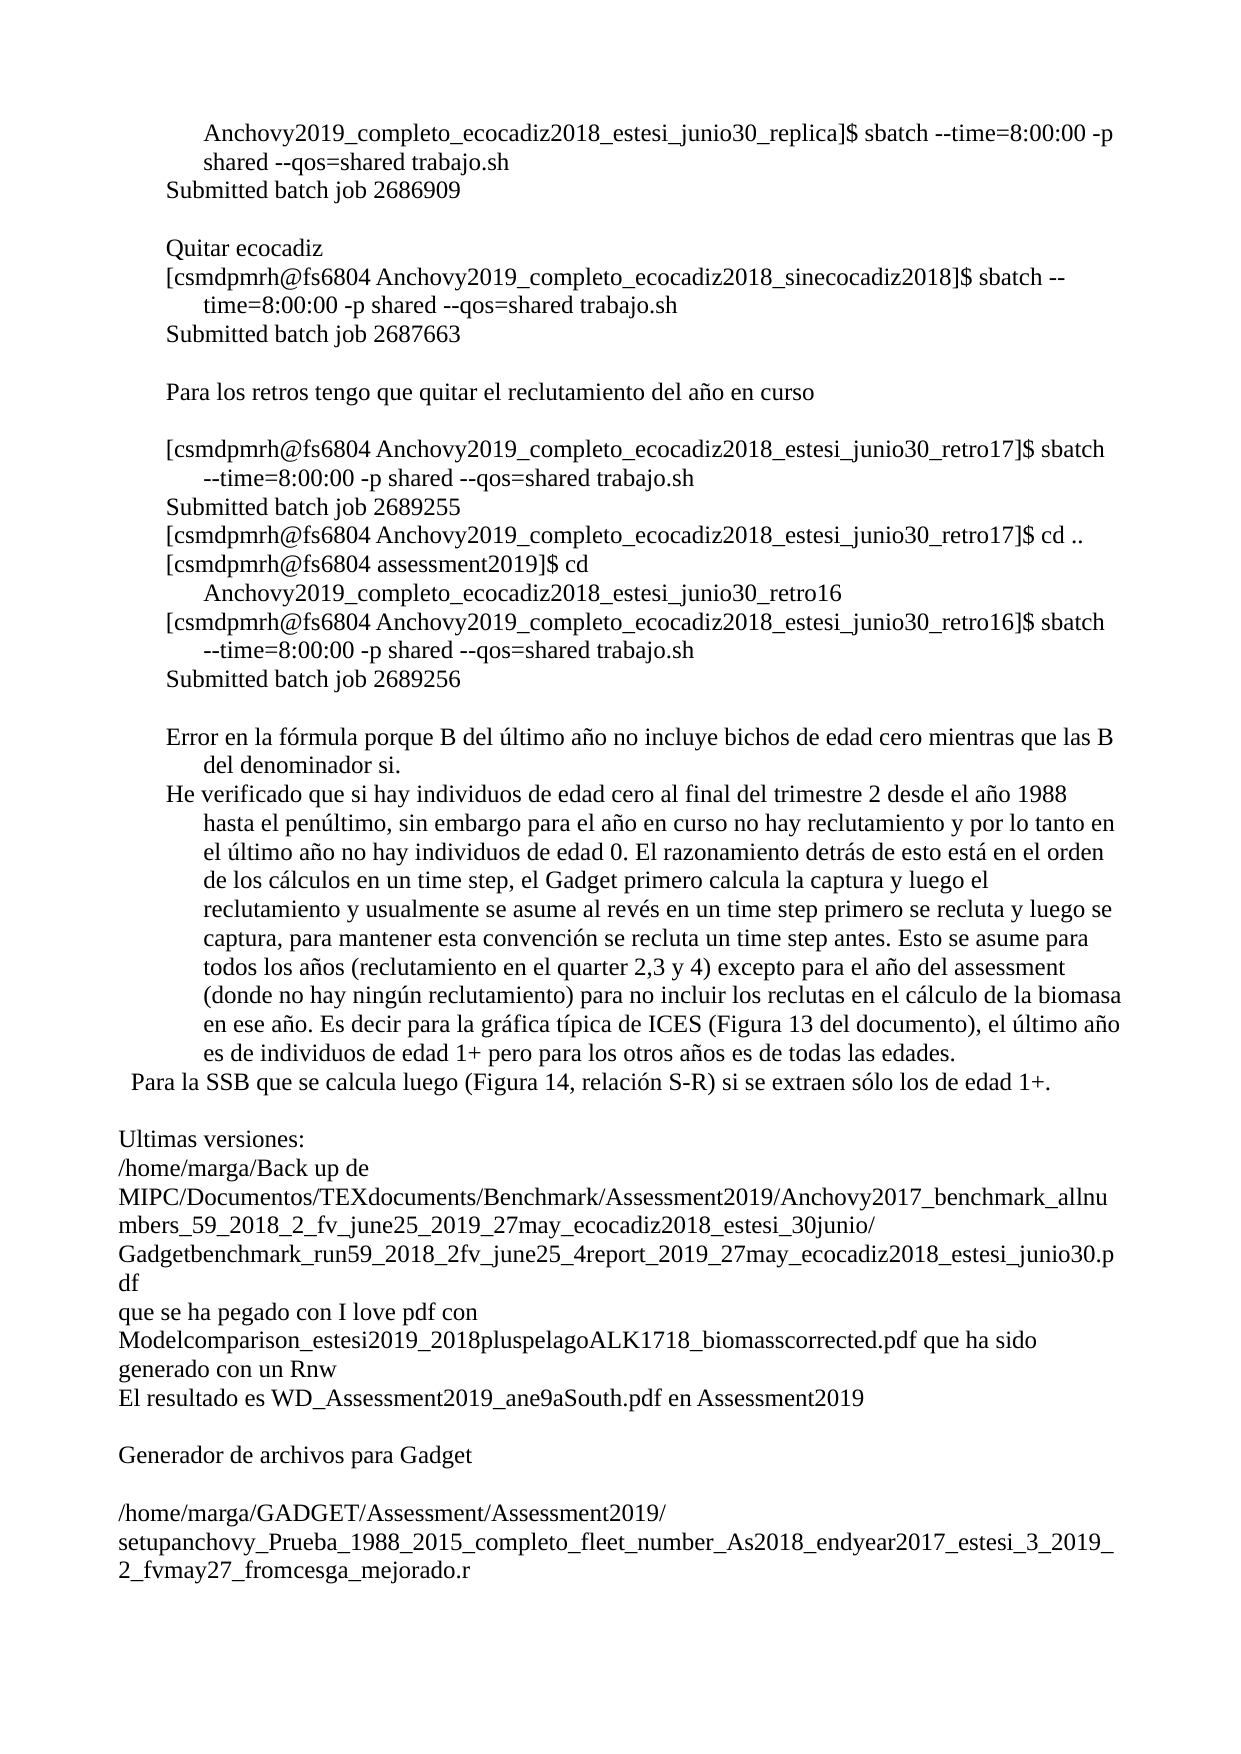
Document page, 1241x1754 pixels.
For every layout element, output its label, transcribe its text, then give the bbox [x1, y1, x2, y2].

text [csmdpmrh@fs6804 Anchovy2019_completo_ecocadiz2018_sinecocadiz2018]$ sbatch --time=8:00:00 -p shared --qos=shared trabajo.sh [166, 262, 1122, 319]
text que se ha pegado con I love pdf con [118, 1297, 1122, 1326]
text Generador de archivos para Gadget [118, 1441, 1122, 1469]
text Error en la fórmula porque B del último año no incluye bichos de edad cero mientras que las B del denominador si. [166, 722, 1122, 779]
text Quitar ecocadiz [166, 233, 1122, 262]
text El resultado es WD_Assessment2019_ane9aSouth.pdf en Assessment2019 [118, 1383, 1122, 1412]
text Submitted batch job 2689255 [166, 492, 1122, 521]
text Submitted batch job 2686909 [166, 176, 1122, 204]
text /home/marga/Back up de MIPC/Documentos/TEXdocuments/Benchmark/Assessment2019/Anchovy2017_benchmark_allnumbers_59_2018_2_fv_june25_2019_27may_ecocadiz2018_estesi_30junio/Gadgetbenchmark_run59_2018_2fv_june25_4report_2019_27may_ecocadiz2018_estesi_junio30.pdf [118, 1153, 1122, 1297]
text Para los retros tengo que quitar el reclutamiento del año en curso [166, 377, 1122, 406]
text Ultimas versiones: [118, 1124, 1122, 1153]
text Submitted batch job 2689256 [166, 664, 1122, 693]
text [csmdpmrh@fs6804 Anchovy2019_completo_ecocadiz2018_estesi_junio30_retro16]$ sbatch --time=8:00:00 -p shared --qos=shared trabajo.sh [166, 607, 1122, 664]
text /home/marga/GADGET/Assessment/Assessment2019/setupanchovy_Prueba_1988_2015_completo_fleet_number_As2018_endyear2017_estesi_3_2019_2_fvmay27_fromcesga_mejorado.r [118, 1498, 1122, 1584]
text Anchovy2019_completo_ecocadiz2018_estesi_junio30_replica]$ sbatch --time=8:00:00 -p shared --qos=shared trabajo.sh [166, 118, 1122, 176]
text [csmdpmrh@fs6804 assessment2019]$ cd Anchovy2019_completo_ecocadiz2018_estesi_junio30_retro16 [166, 549, 1122, 607]
text Para la SSB que se calcula luego (Figura 14, relación S-R) si se extraen sólo los de edad 1+. [118, 1067, 1122, 1096]
text Submitted batch job 2687663 [166, 319, 1122, 348]
text He verificado que si hay individuos de edad cero al final del trimestre 2 desde el año 1988 hasta el penúltimo, sin embargo para el año en curso no hay reclutamiento y por lo tanto en el último año no hay individuos de edad 0. El razonamiento detrás de esto está en el orden de los cálculos en un time step, el Gadget primero calcula la captura y luego el reclutamiento y usualmente se asume al revés en un time step primero se recluta y luego se captura, para mantener esta convención se recluta un time step antes. Esto se asume para todos los años (reclutamiento en el quarter 2,3 y 4) excepto para el año del assessment (donde no hay ningún reclutamiento) para no incluir los reclutas en el cálculo de la biomasa en ese año. Es decir para la gráfica típica de ICES (Figura 13 del documento), el último año es de individuos de edad 1+ pero para los otros años es de todas las edades. [166, 779, 1122, 1067]
text [csmdpmrh@fs6804 Anchovy2019_completo_ecocadiz2018_estesi_junio30_retro17]$ sbatch --time=8:00:00 -p shared --qos=shared trabajo.sh [166, 434, 1122, 492]
text [csmdpmrh@fs6804 Anchovy2019_completo_ecocadiz2018_estesi_junio30_retro17]$ cd .. [166, 521, 1122, 549]
text Modelcomparison_estesi2019_2018pluspelagoALK1718_biomasscorrected.pdf que ha sido generado con un Rnw [118, 1326, 1122, 1383]
